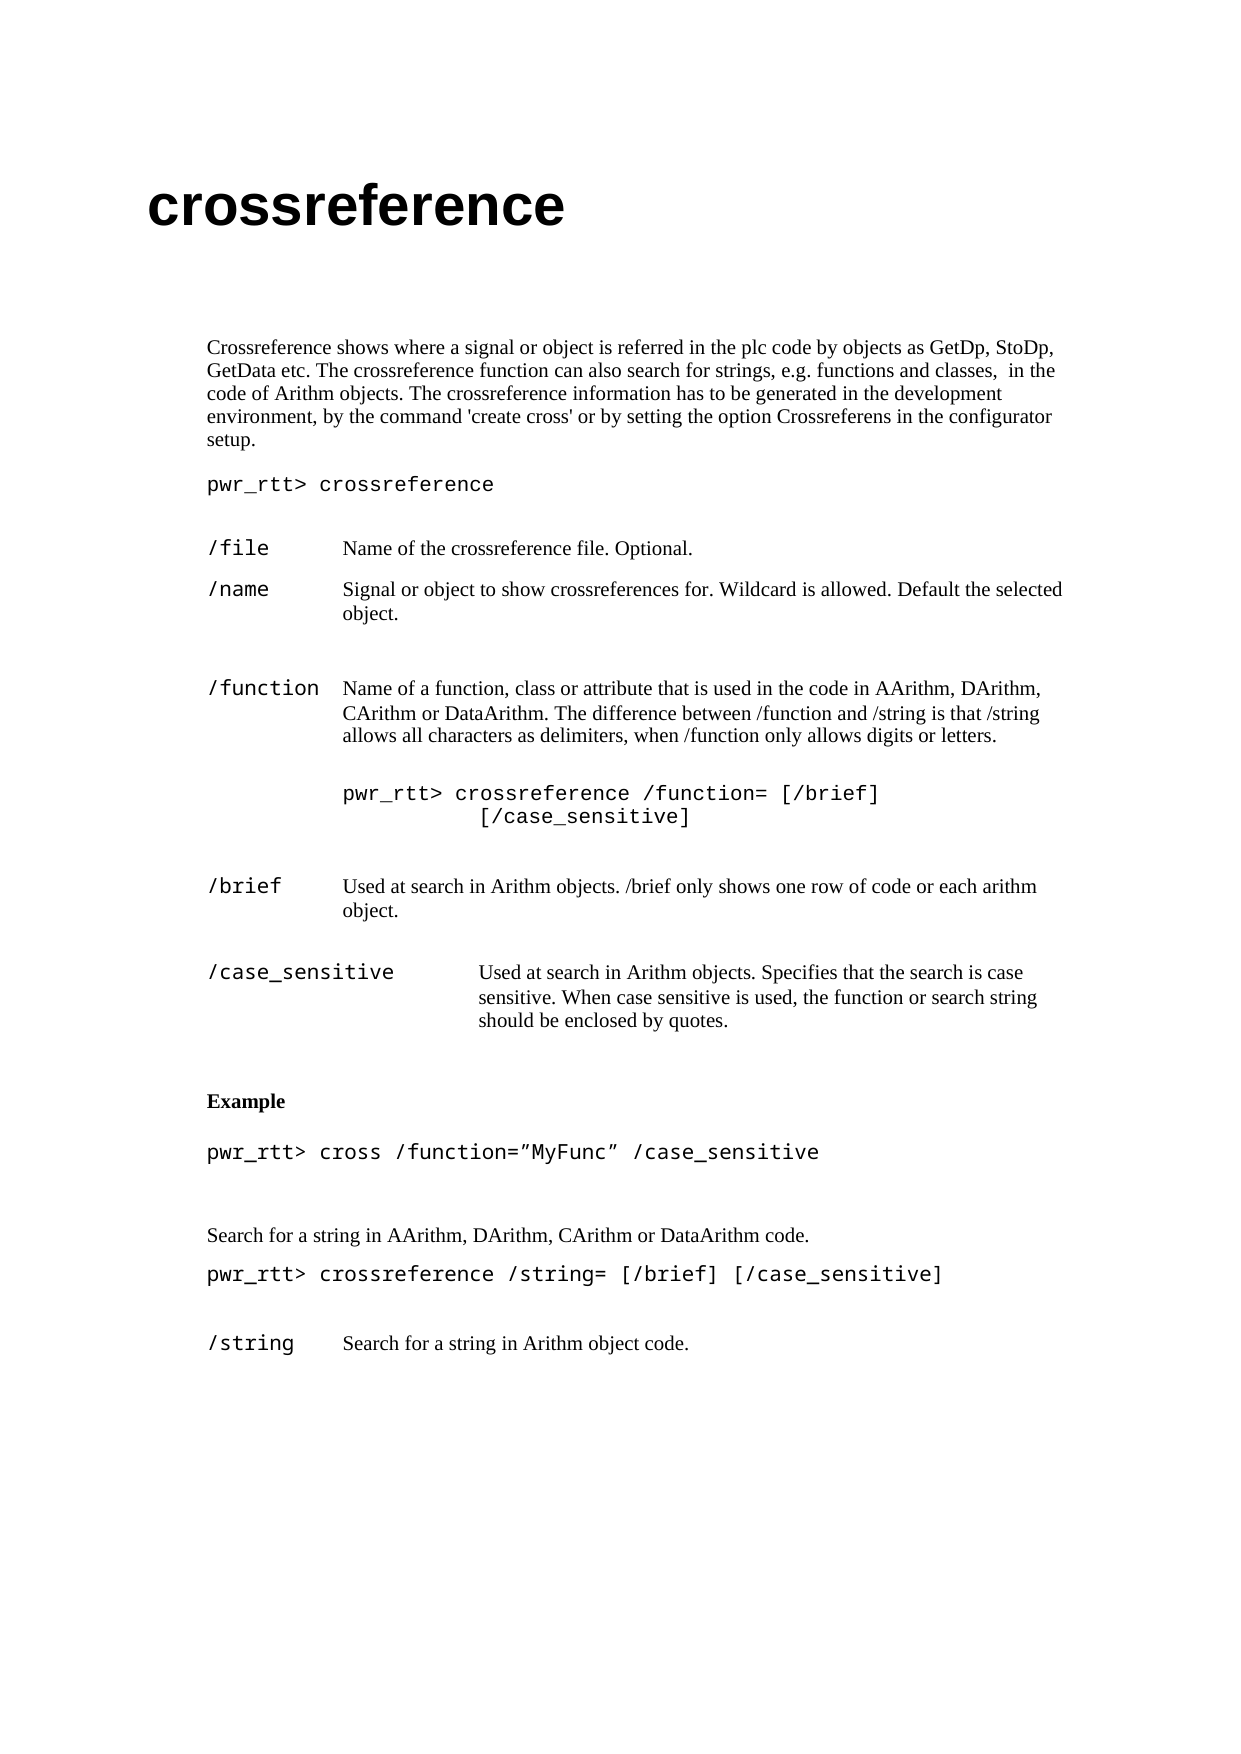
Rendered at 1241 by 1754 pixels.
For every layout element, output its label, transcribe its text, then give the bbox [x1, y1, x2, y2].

text /file Name of the crossreference file. Optional. [207, 533, 1092, 561]
text /brief Used at search in Arithm objects. /brief only shows one row of code or each arithm object. [207, 871, 1092, 922]
text Search for a string in AArithm, DArithm, CArithm or DataArithm code. [207, 1224, 1092, 1247]
text /function Name of a function, class or attribute that is used in the code in AArithm, DArithm, CArithm or DataArithm. The difference between /function and /string is that /string allows all characters as delimiters, when /function only allows digits or letters. [207, 673, 1092, 747]
text pwr_rtt> cross /function=”MyFunc” /case_sensitive [207, 1137, 1092, 1165]
text Example [207, 1090, 1092, 1113]
text Crossreference shows where a signal or object is referred in the plc code by objects as GetDp, StoDp, GetData etc. The crossreference function can also search for strings, e.g. functions and classes, in the code of Arithm objects. The crossreference information has to be generated in the development environment, by the command 'create cross' or by setting the option Crossreferens in the configurator setup. [207, 336, 1092, 451]
subtitle crossreference [148, 173, 1092, 238]
text pwr_rtt> crossreference /function= [/brief] [/case_sensitive] [207, 783, 1092, 830]
text pwr_rtt> crossreference [207, 474, 1092, 498]
text pwr_rtt> crossreference /string= [/brief] [/case_sensitive] [207, 1259, 1092, 1287]
text /string Search for a string in Arithm object code. [207, 1328, 1092, 1356]
text /name Signal or object to show crossreferences for. Wildcard is allowed. Default the selected object. [207, 574, 1092, 625]
text /case_sensitive Used at search in Arithm objects. Specifies that the search is case sensitive. When case sensitive is used, the function or search string should be enclosed by quotes. [207, 957, 1092, 1032]
